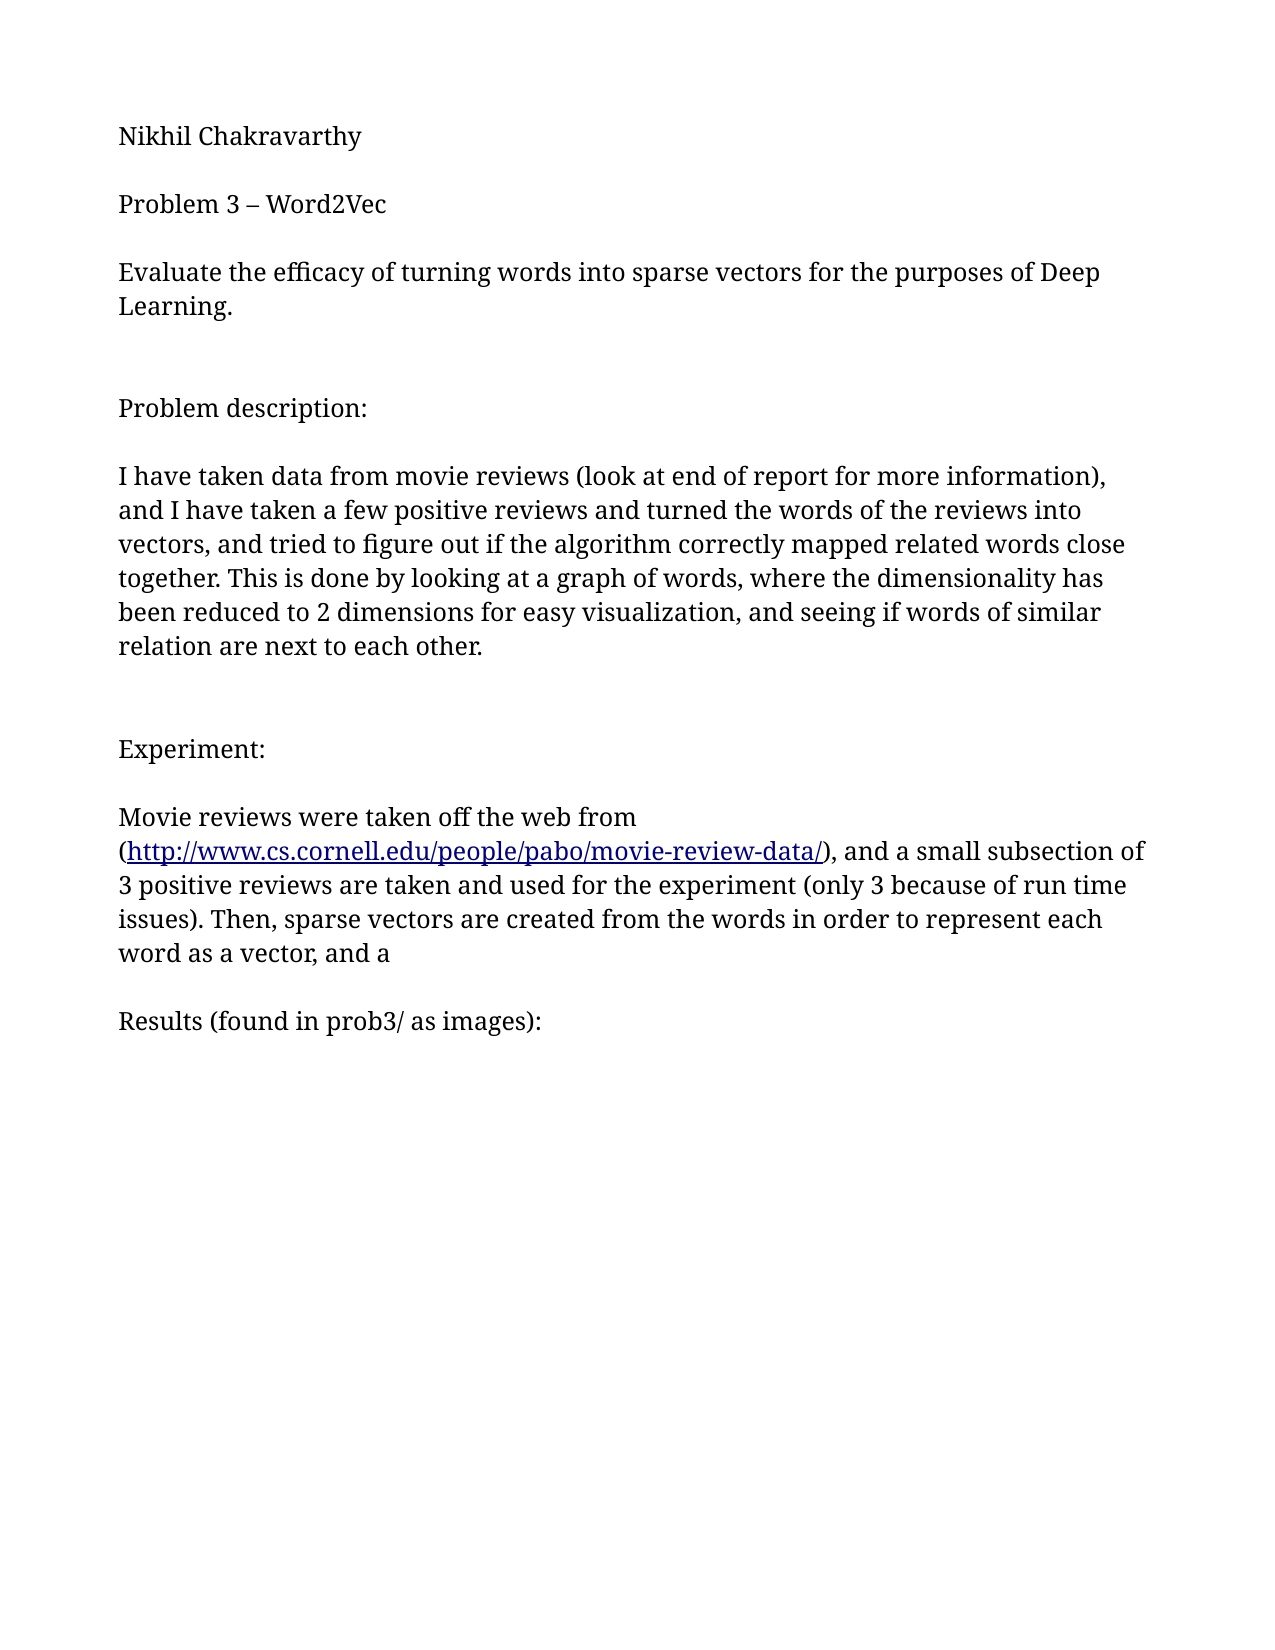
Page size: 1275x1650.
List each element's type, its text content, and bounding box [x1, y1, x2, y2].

text Results (found in prob3/ as images): [118, 1004, 1157, 1038]
text I have taken data from movie reviews (look at end of report for more information), and I have taken a few positive reviews and turned the words of the reviews into vectors, and tried to figure out if the algorithm correctly mapped related words close together. This is done by looking at a graph of words, where the dimensionality has been reduced to 2 dimensions for easy visualization, and seeing if words of similar relation are next to each other. [118, 459, 1157, 663]
text Nikhil Chakravarthy [118, 118, 1157, 152]
text Problem description: [118, 391, 1157, 425]
text Movie reviews were taken off the web from (http://www.cs.cornell.edu/people/pabo/movie-review-data/), and a small subsection of 3 positive reviews are taken and used for the experiment (only 3 because of run time issues). Then, sparse vectors are created from the words in order to represent each word as a vector, and a [118, 799, 1157, 970]
text Evaluate the efficacy of turning words into sparse vectors for the purposes of Deep Learning. [118, 254, 1157, 322]
text Experiment: [118, 731, 1157, 765]
text Problem 3 – Word2Vec [118, 186, 1157, 220]
